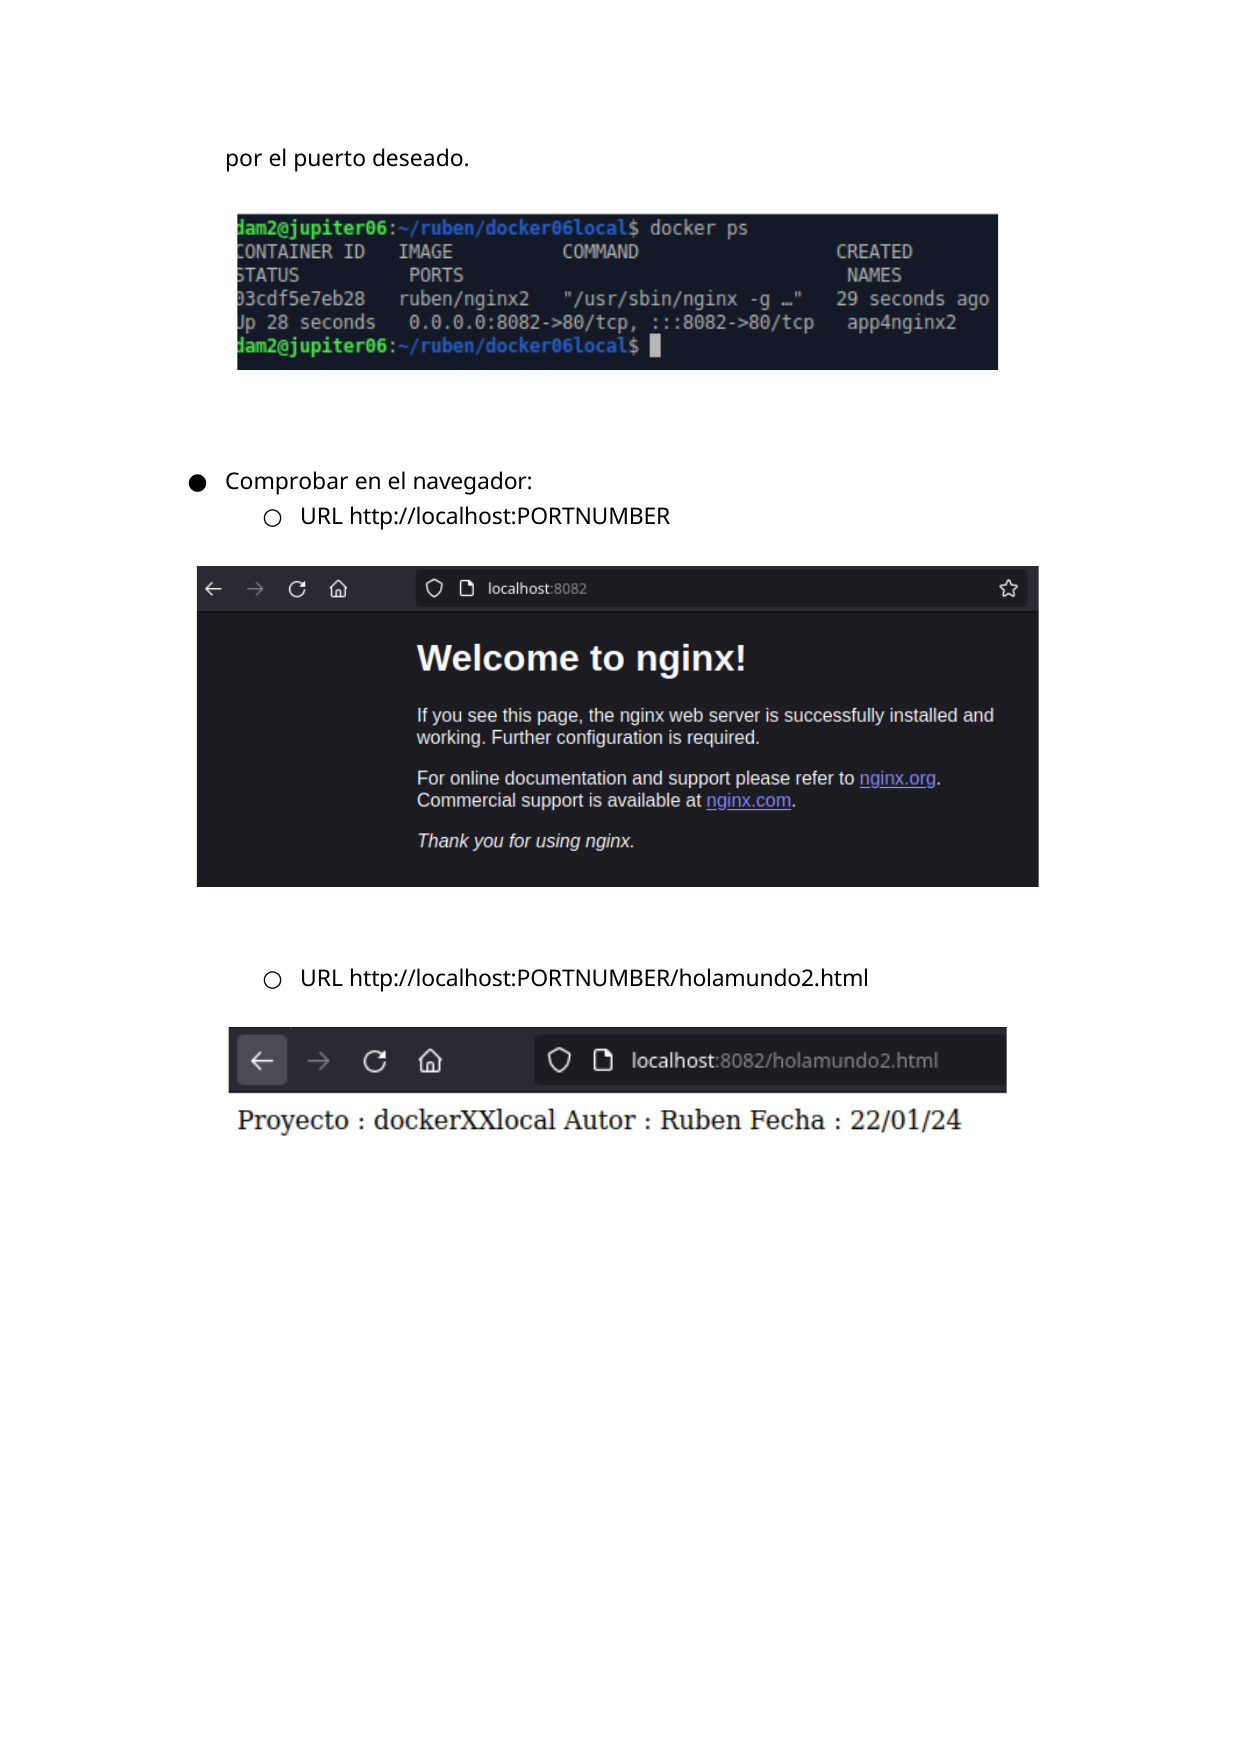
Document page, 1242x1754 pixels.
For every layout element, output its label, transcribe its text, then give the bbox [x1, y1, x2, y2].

picture [228, 1027, 1007, 1150]
picture [196, 566, 1039, 887]
list por el puerto deseado. [187, 142, 1078, 173]
list URL http://localhost:PORTNUMBER/holamundo2.html [262, 961, 1104, 993]
picture [237, 213, 999, 370]
list URL http://localhost:PORTNUMBER [262, 500, 1104, 532]
list Comprobar en el navegador: [187, 465, 1104, 496]
